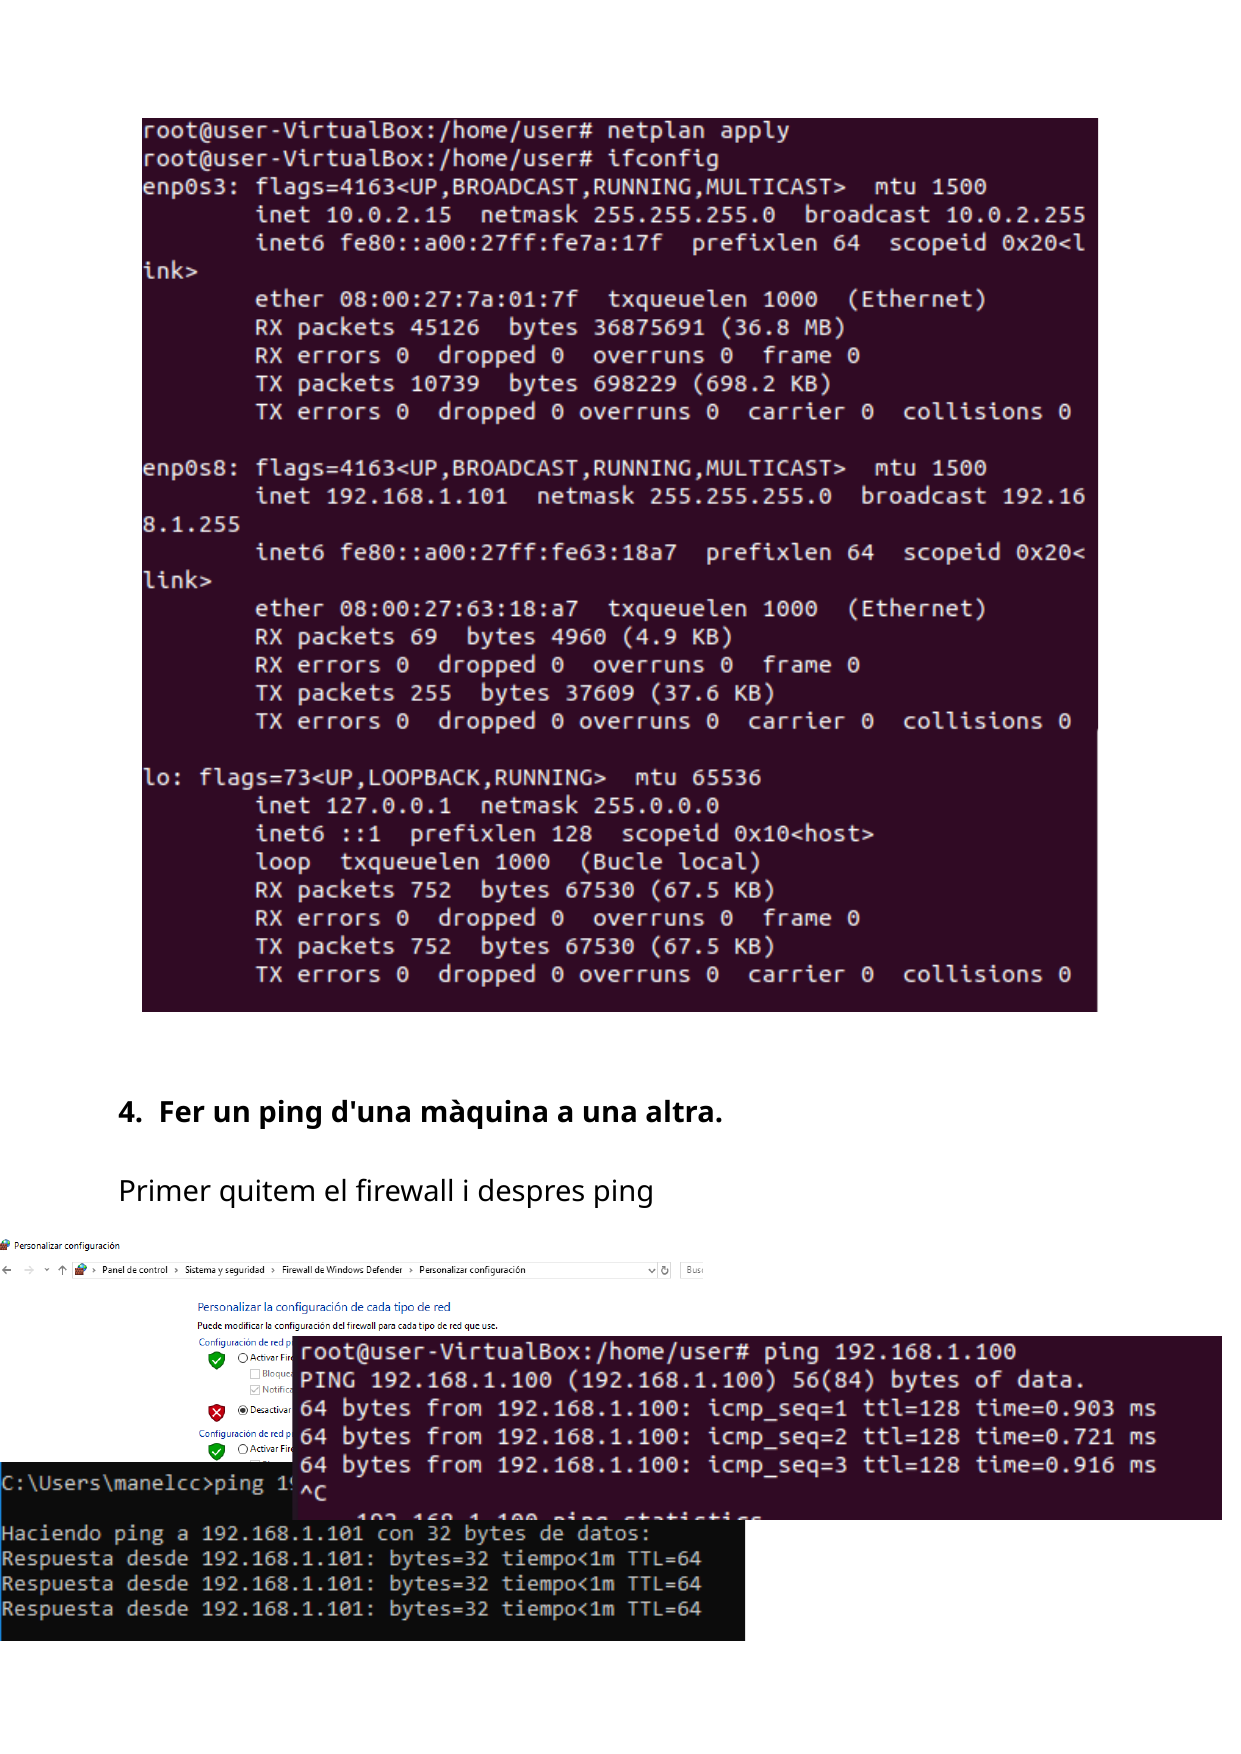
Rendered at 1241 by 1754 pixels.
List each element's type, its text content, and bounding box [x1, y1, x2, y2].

picture [0, 1238, 1222, 1641]
text 4. Fer un ping d'una màquina a una altra. [118, 1091, 1122, 1131]
text Primer quitem el firewall i despres ping [118, 1171, 1122, 1210]
picture [142, 118, 1099, 1012]
